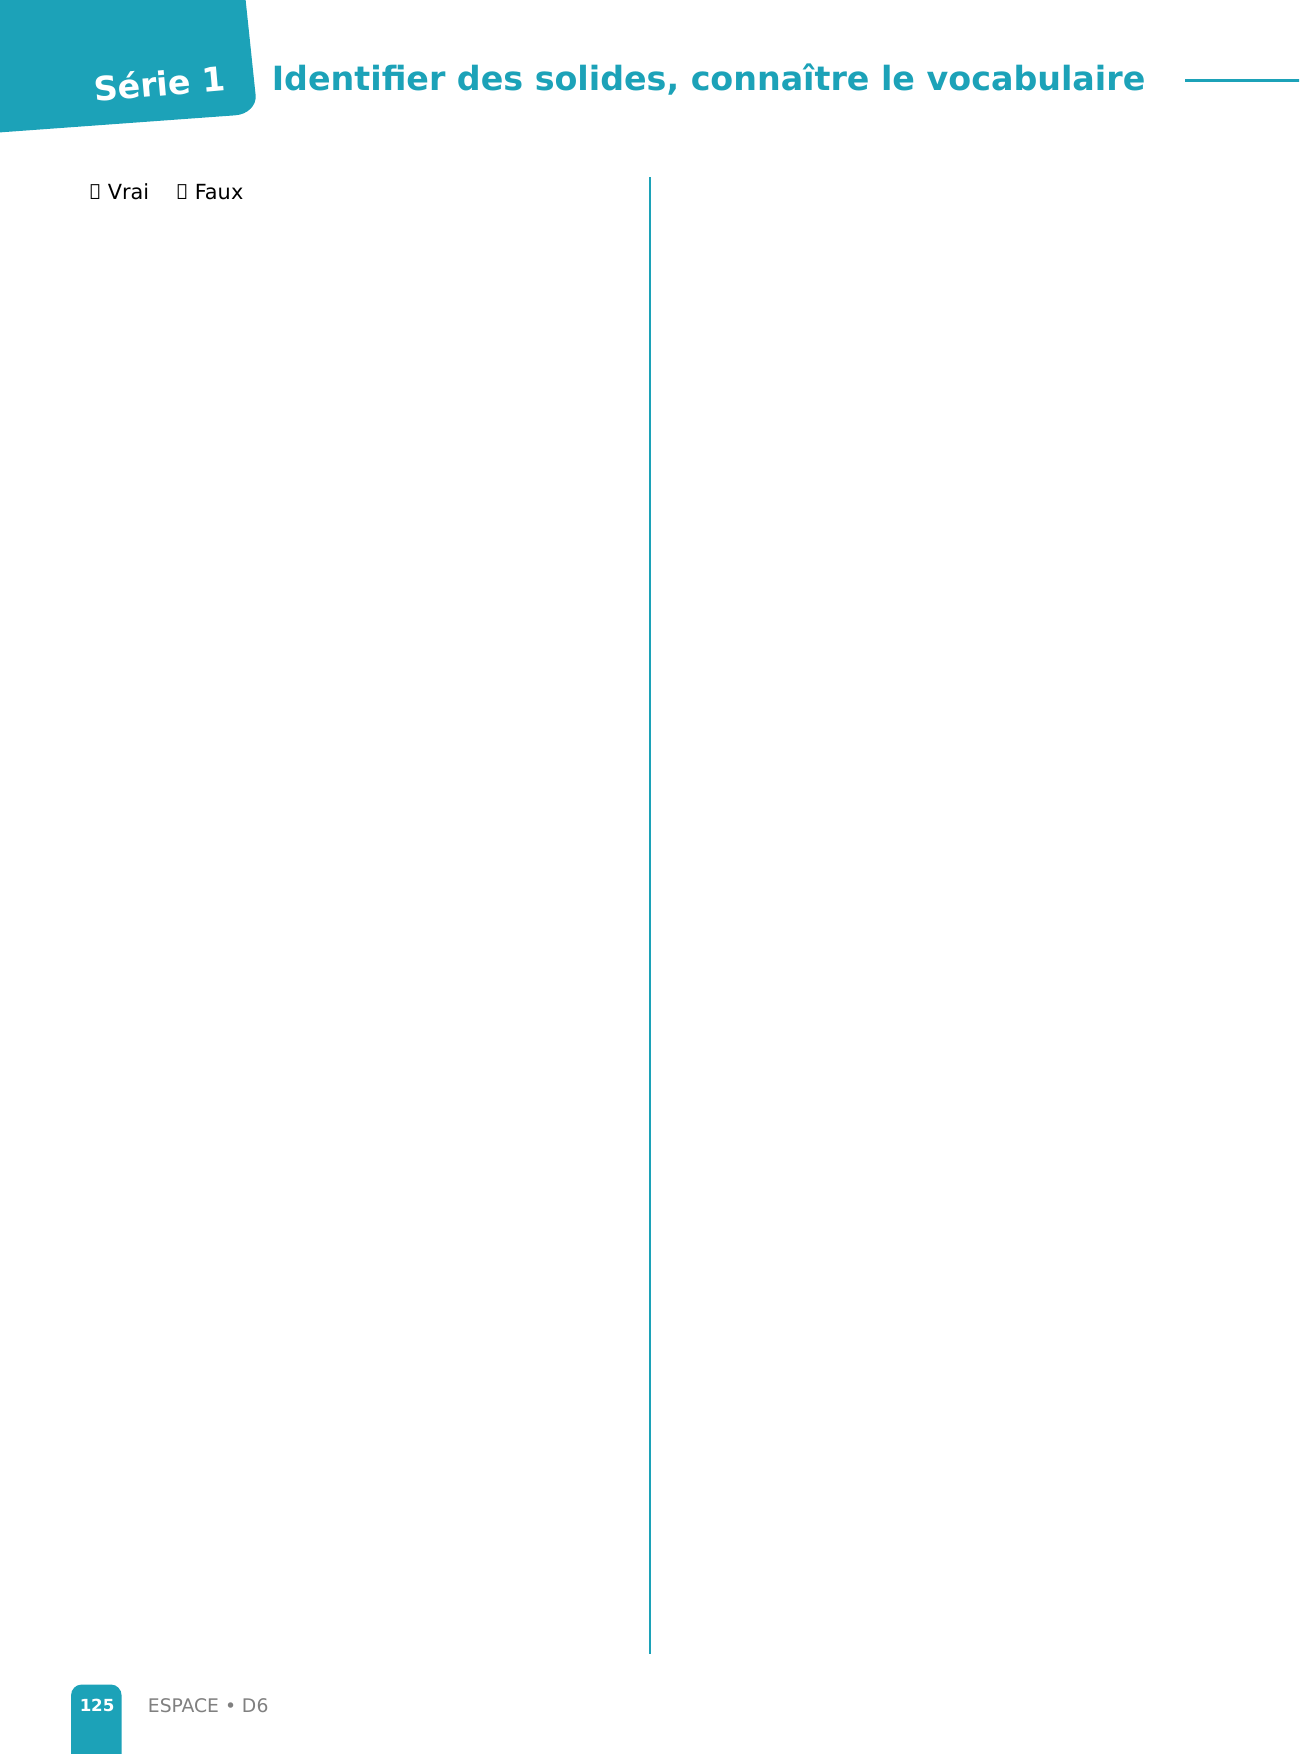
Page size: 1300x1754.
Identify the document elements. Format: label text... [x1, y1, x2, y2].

list  Vrai  Faux [88, 177, 629, 206]
